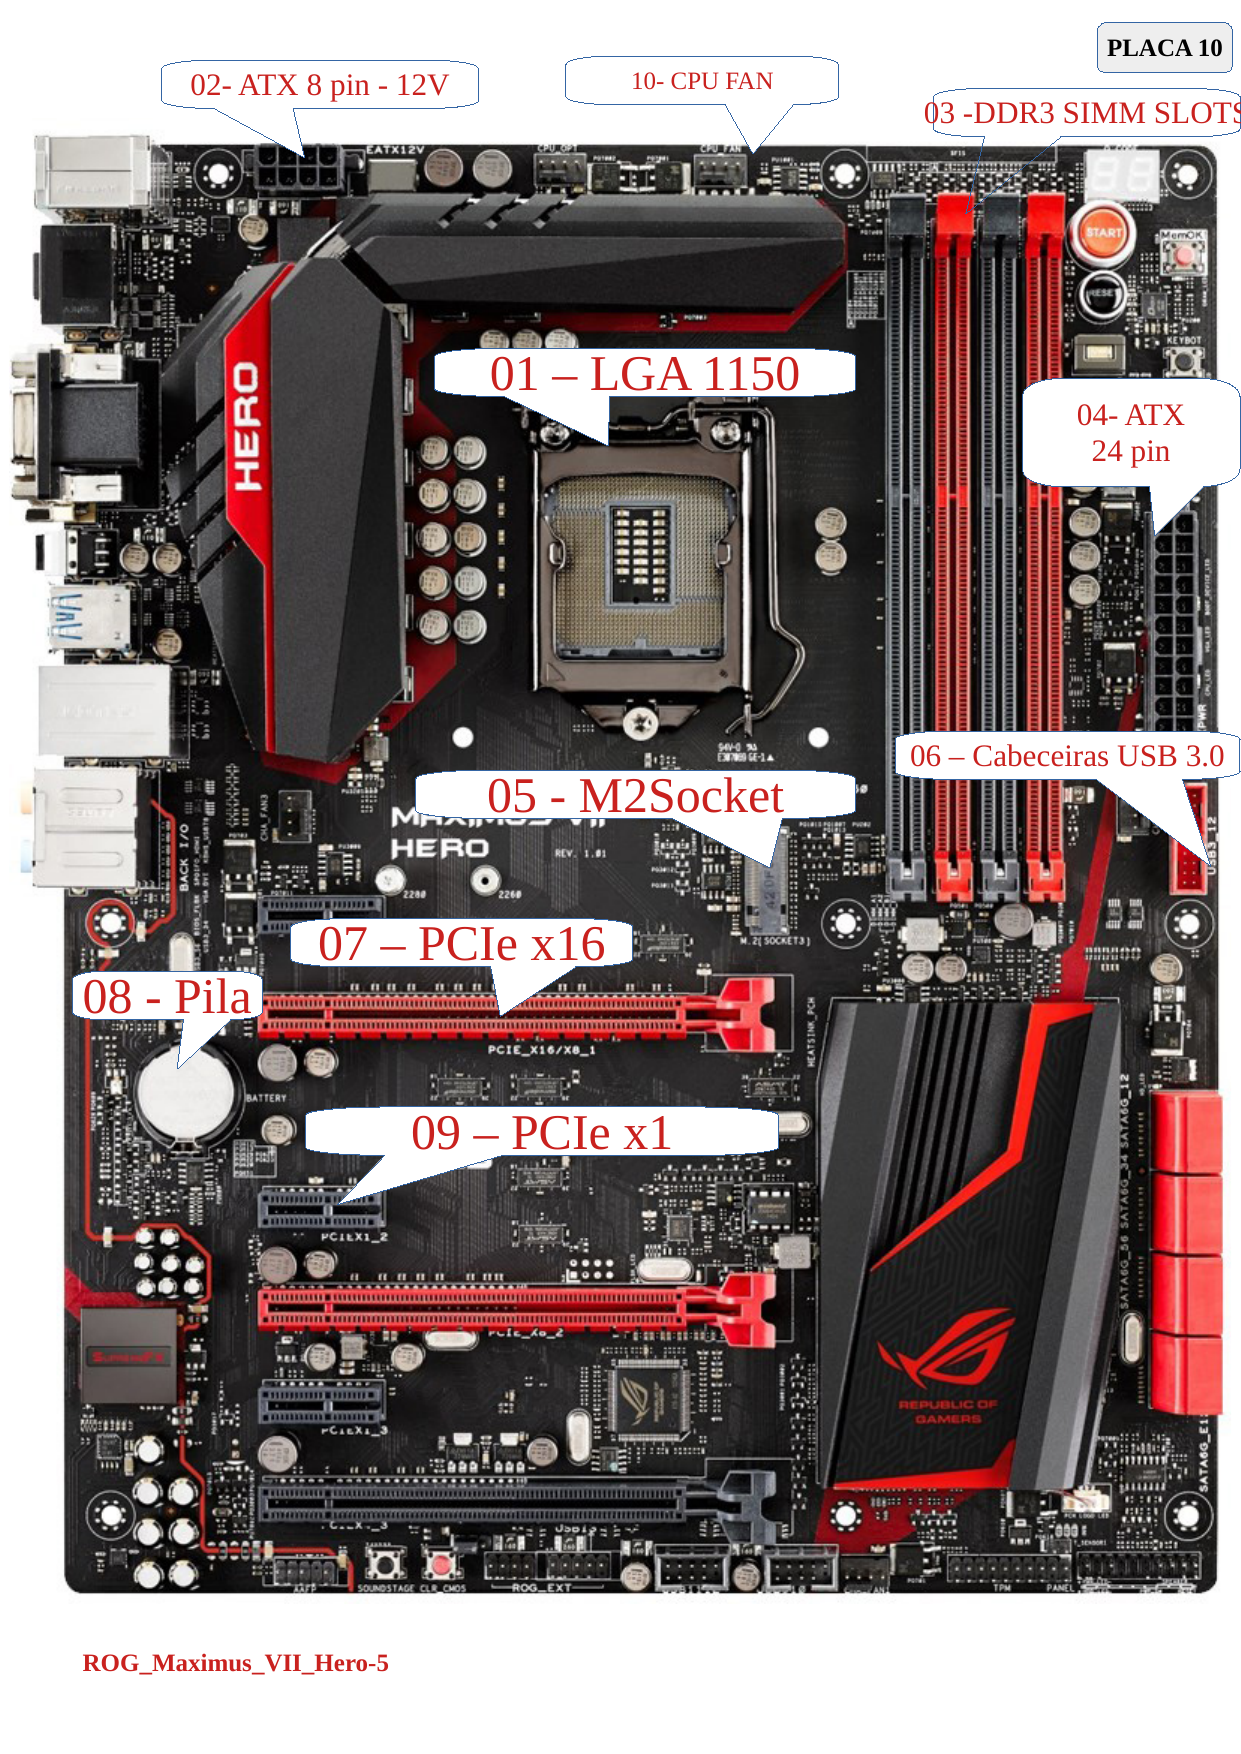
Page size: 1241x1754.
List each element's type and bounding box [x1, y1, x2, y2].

picture [1156, 118, 1166, 122]
picture [1195, 118, 1207, 122]
picture [1002, 118, 1013, 122]
picture [9, 118, 1232, 1604]
picture [1177, 118, 1187, 122]
picture [1065, 118, 1075, 122]
picture [979, 118, 990, 122]
